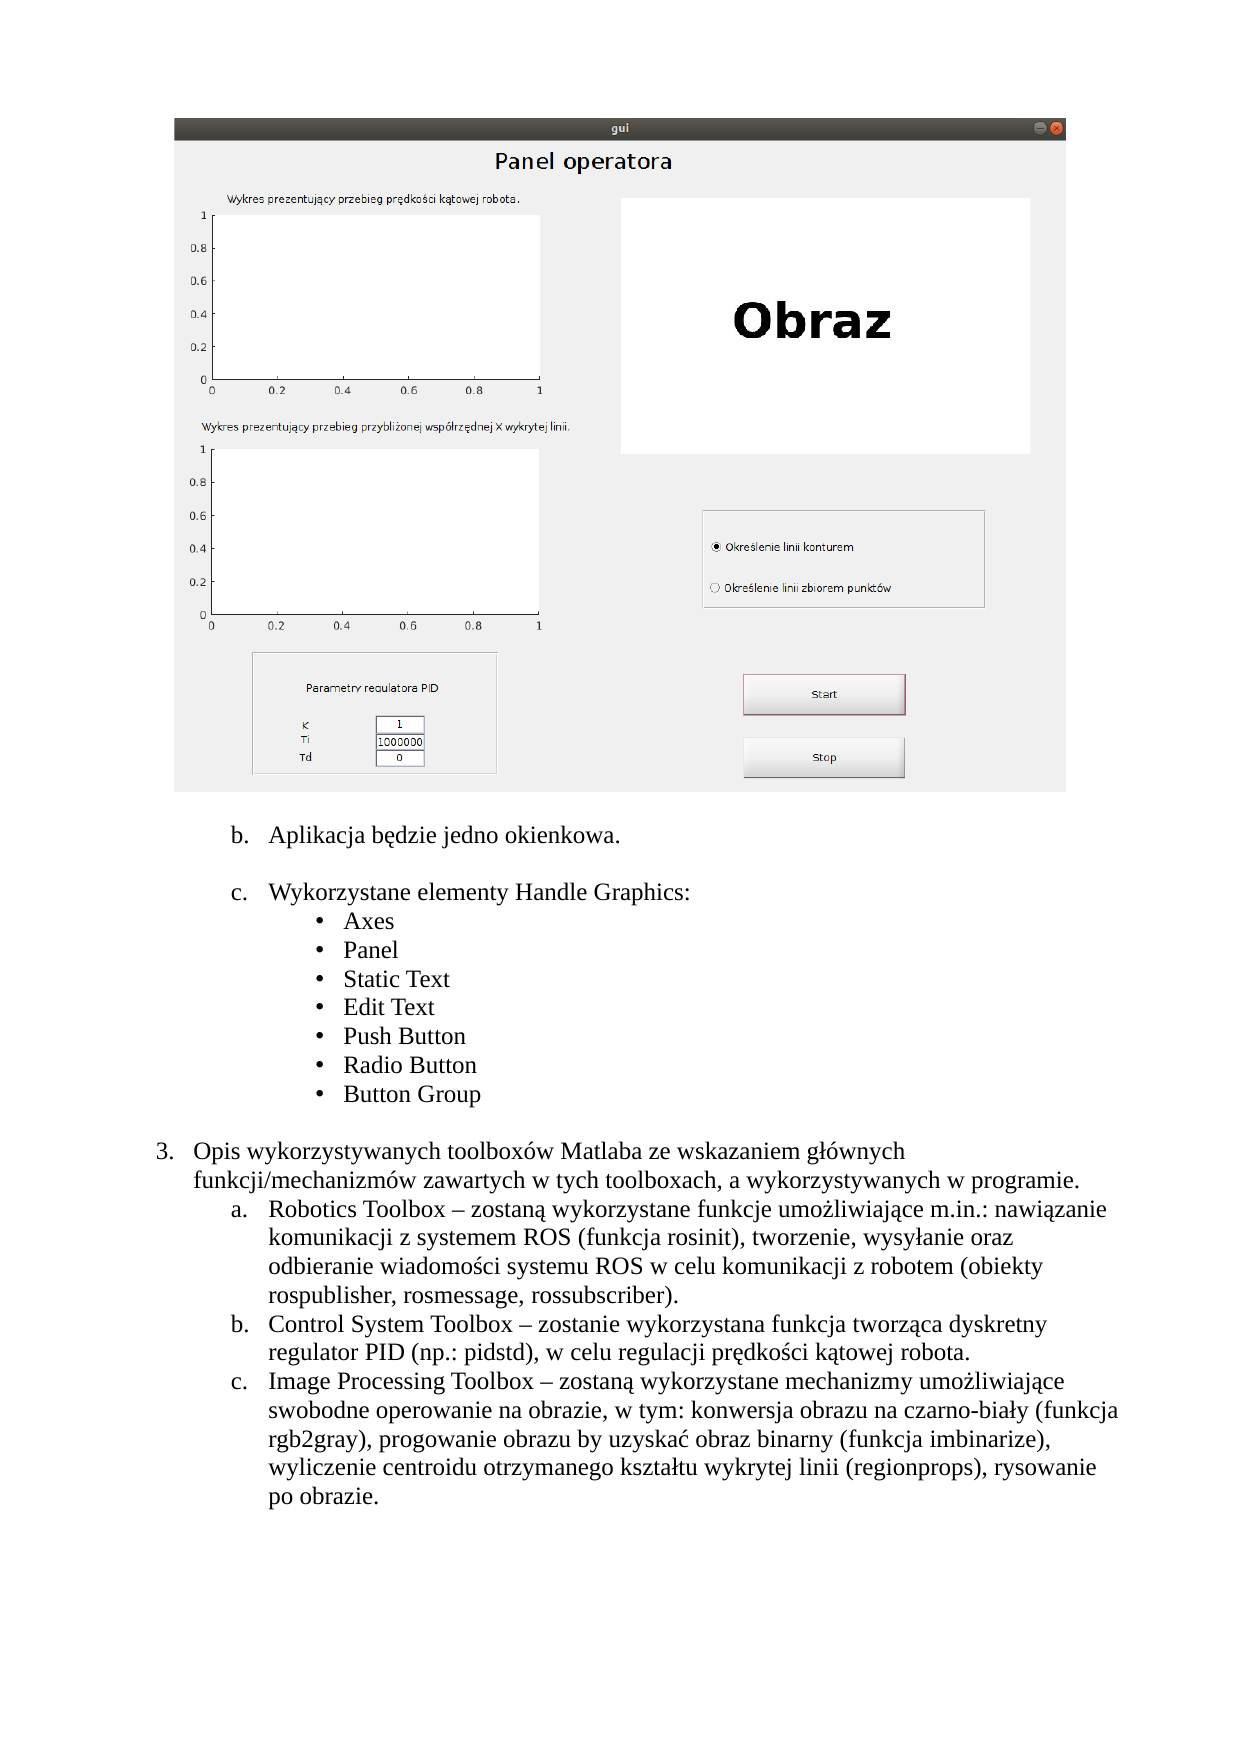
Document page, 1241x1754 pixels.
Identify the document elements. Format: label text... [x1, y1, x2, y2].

list Aplikacja będzie jedno okienkowa. [231, 820, 1122, 849]
list Button Group [324, 1079, 1122, 1107]
list Wykorzystane elementy Handle Graphics: [231, 877, 1122, 906]
picture [174, 118, 1066, 792]
list Panel [324, 935, 1122, 964]
list Edit Text [324, 992, 1122, 1021]
list Image Processing Toolbox – zostaną wykorzystane mechanizmy umożliwiające swobodne operowanie na obrazie, w tym: konwersja obrazu na czarno-biały (funkcja rgb2gray), progowanie obrazu by uzyskać obraz binarny (funkcja imbinarize), wyliczenie centroidu otrzymanego kształtu wykrytej linii (regionprops), rysowanie po obrazie. [231, 1366, 1122, 1510]
list Push Button [324, 1021, 1122, 1050]
list Control System Toolbox – zostanie wykorzystana funkcja tworząca dyskretny regulator PID (np.: pidstd), w celu regulacji prędkości kątowej robota. [231, 1309, 1122, 1366]
list Opis wykorzystywanych toolboxów Matlaba ze wskazaniem głównych funkcji/mechanizmów zawartych w tych toolboxach, a wykorzystywanych w programie. [156, 1136, 1122, 1194]
list Robotics Toolbox – zostaną wykorzystane funkcje umożliwiające m.in.: nawiązanie komunikacji z systemem ROS (funkcja rosinit), tworzenie, wysyłanie oraz odbieranie wiadomości systemu ROS w celu komunikacji z robotem (obiekty rospublisher, rosmessage, rossubscriber). [231, 1194, 1122, 1309]
list Axes [324, 906, 1122, 935]
list Radio Button [324, 1050, 1122, 1079]
list Static Text [324, 964, 1122, 992]
